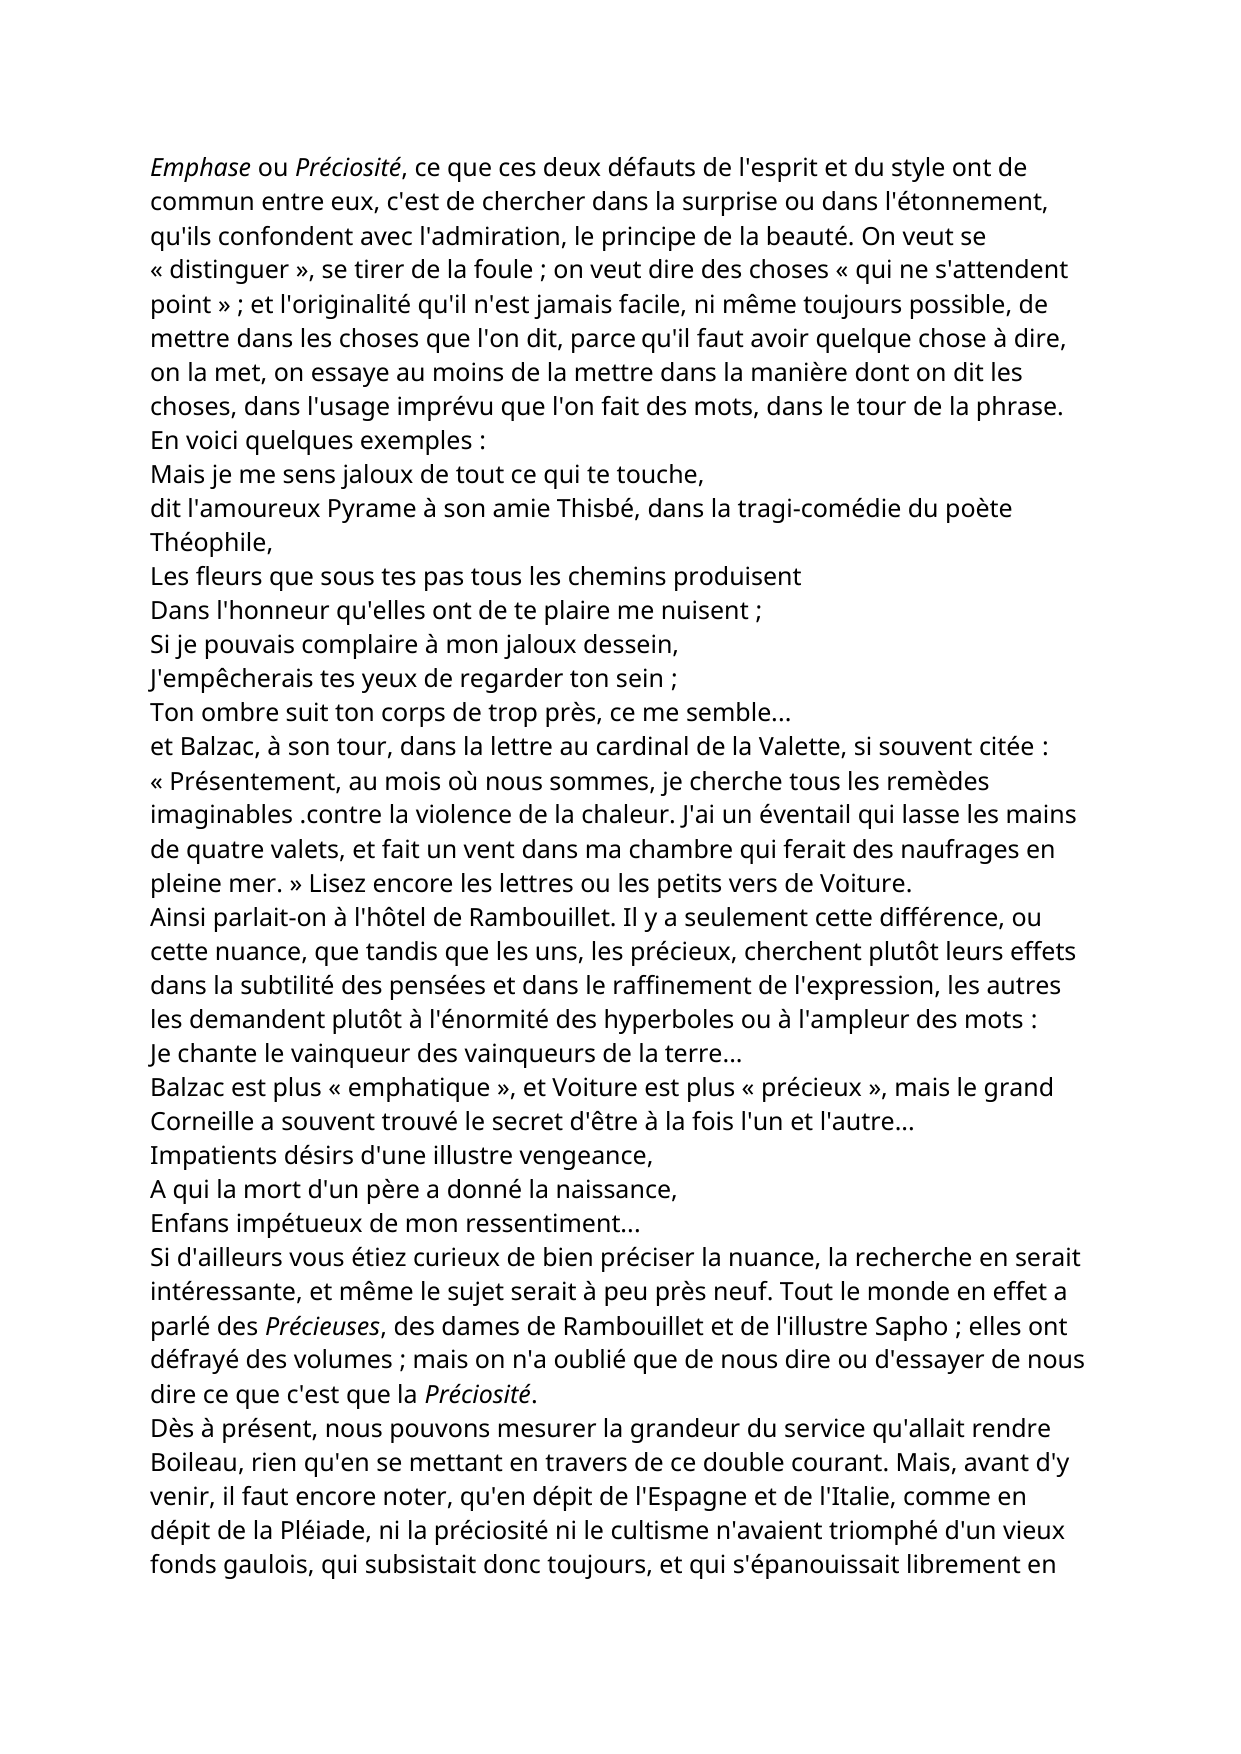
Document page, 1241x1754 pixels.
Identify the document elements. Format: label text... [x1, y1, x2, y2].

text Ainsi parlait-on à l'hôtel de Rambouillet. Il y a seulement cette différence, ou cette nuance, que tandis que les uns, les précieux, cherchent plutôt leurs effets dans la subtilité des pensées et dans le raffinement de l'expression, les autres les demandent plutôt à l'énormité des hyperboles ou à l'ampleur des mots : [150, 899, 1091, 1036]
text Dans l'honneur qu'elles ont de te plaire me nuisent ; [150, 593, 1091, 627]
text Emphase ou Préciosité, ce que ces deux défauts de l'esprit et du style ont de commun entre eux, c'est de chercher dans la surprise ou dans l'étonnement, qu'ils confondent avec l'admiration, le principe de la beauté. On veut se « distinguer », se tirer de la foule ; on veut dire des choses « qui ne s'attendent point » ; et l'originalité qu'il n'est jamais facile, ni même toujours possible, de mettre dans les choses que l'on dit, parce qu'il faut avoir quelque chose à dire, on la met, on essaye au moins de la mettre dans la manière dont on dit les choses, dans l'usage imprévu que l'on fait des mots, dans le tour de la phrase. En voici quelques exemples : [150, 150, 1091, 457]
text et Balzac, à son tour, dans la lettre au cardinal de la Valette, si souvent citée : « Présentement, au mois où nous sommes, je cherche tous les remèdes imaginables .contre la violence de la chaleur. J'ai un éventail qui lasse les mains de quatre valets, et fait un vent dans ma chambre qui ferait des naufrages en pleine mer. » Lisez encore les lettres ou les petits vers de Voiture. [150, 729, 1091, 899]
text Enfans impétueux de mon ressentiment... [150, 1206, 1091, 1240]
text Dès à présent, nous pouvons mesurer la grandeur du service qu'allait rendre Boileau, rien qu'en se mettant en travers de ce double courant. Mais, avant d'y venir, il faut encore noter, qu'en dépit de l'Espagne et de l'Italie, comme en dépit de la Pléiade, ni la préciosité ni le cultisme n'avaient triomphé d'un vieux fonds gaulois, qui subsistait donc toujours, et qui s'épanouissait librement en [150, 1410, 1091, 1581]
text Si je pouvais complaire à mon jaloux dessein, [150, 627, 1091, 661]
text Mais je me sens jaloux de tout ce qui te touche, [150, 457, 1091, 491]
text J'empêcherais tes yeux de regarder ton sein ; [150, 661, 1091, 695]
text Impatients désirs d'une illustre vengeance, [150, 1138, 1091, 1172]
text Balzac est plus « emphatique », et Voiture est plus « précieux », mais le grand Corneille a souvent trouvé le secret d'être à la fois l'un et l'autre... [150, 1070, 1091, 1138]
text Je chante le vainqueur des vainqueurs de la terre... [150, 1036, 1091, 1070]
text Les fleurs que sous tes pas tous les chemins produisent [150, 559, 1091, 593]
text dit l'amoureux Pyrame à son amie Thisbé, dans la tragi-comédie du poète Théophile, [150, 491, 1091, 559]
text Ton ombre suit ton corps de trop près, ce me semble... [150, 695, 1091, 729]
text A qui la mort d'un père a donné la naissance, [150, 1172, 1091, 1206]
text Si d'ailleurs vous étiez curieux de bien préciser la nuance, la recherche en serait intéressante, et même le sujet serait à peu près neuf. Tout le monde en effet a parlé des Précieuses, des dames de Rambouillet et de l'illustre Sapho ; elles ont défrayé des volumes ; mais on n'a oublié que de nous dire ou d'essayer de nous dire ce que c'est que la Préciosité. [150, 1240, 1091, 1410]
